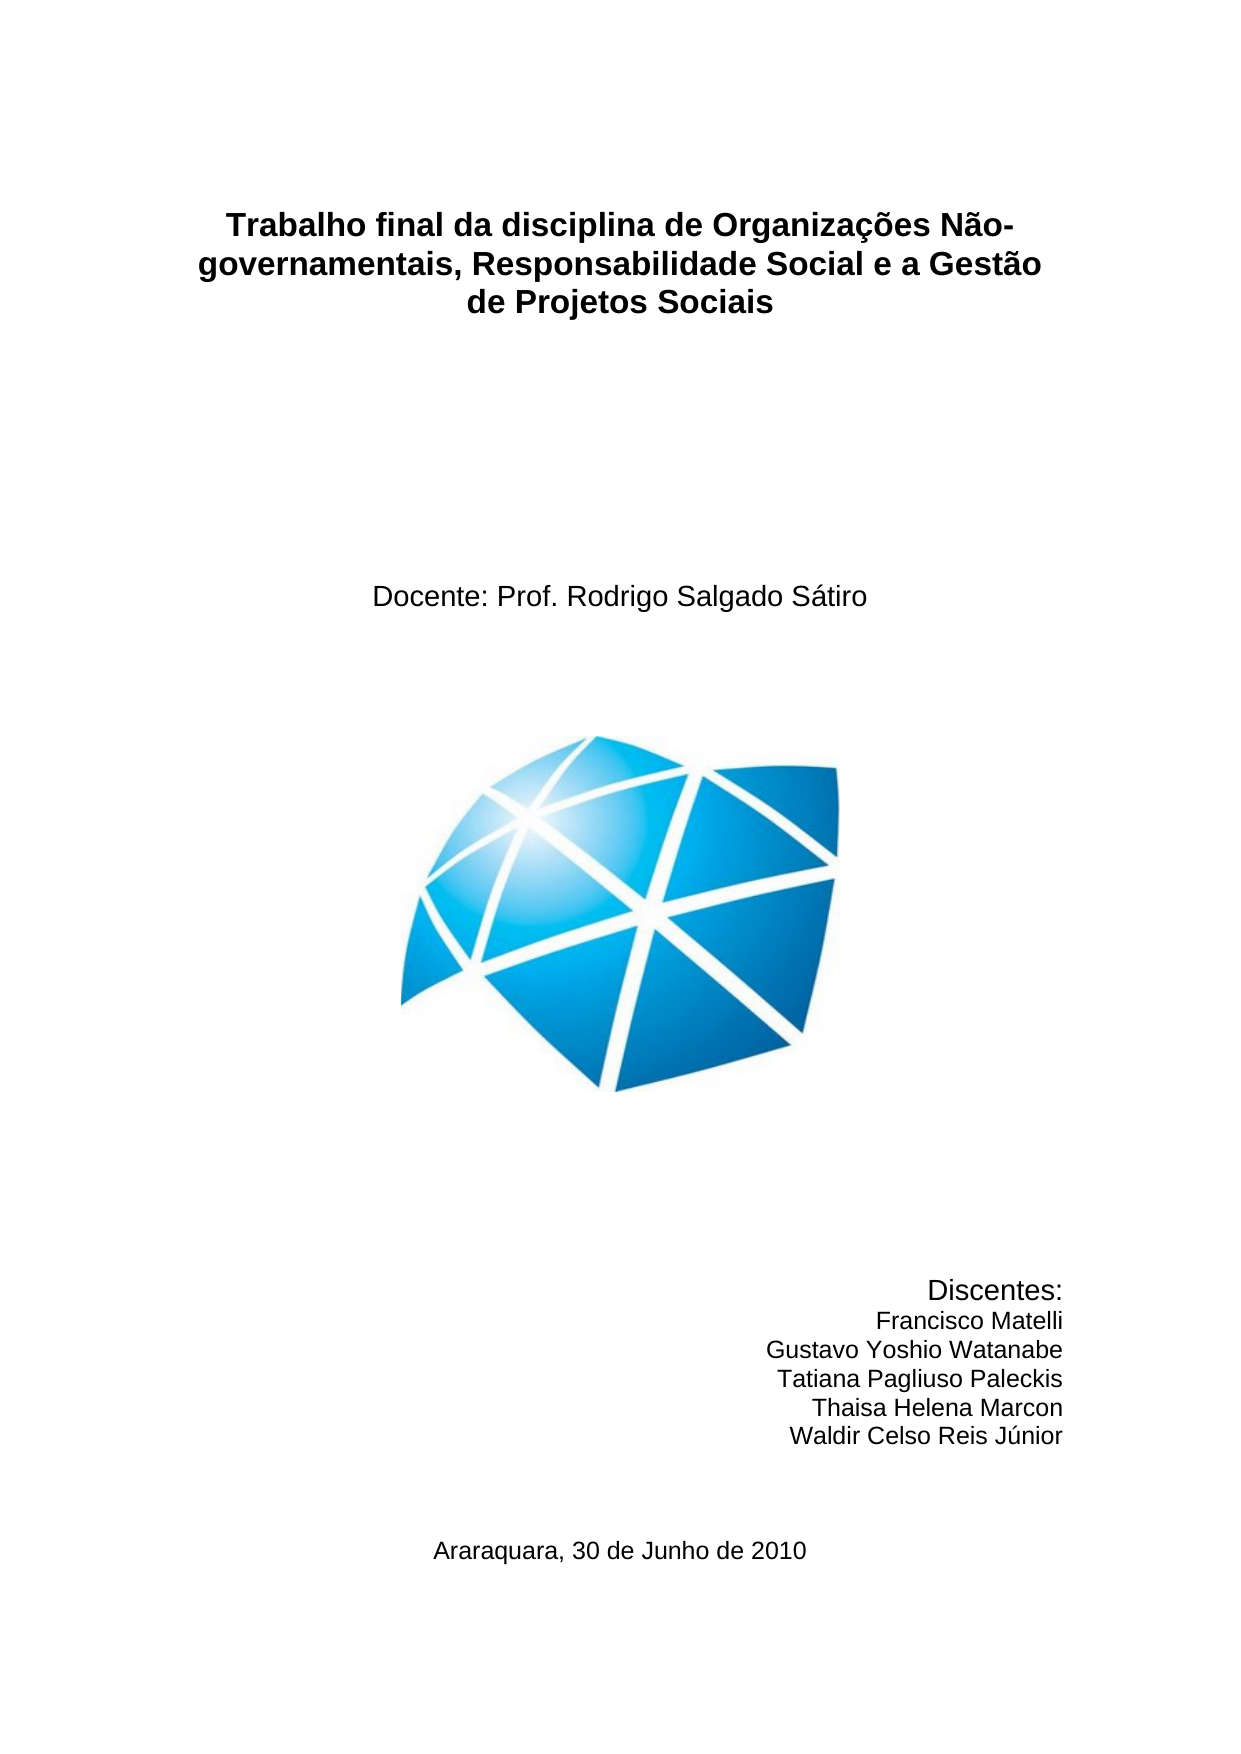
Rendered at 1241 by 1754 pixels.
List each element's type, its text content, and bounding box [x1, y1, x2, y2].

text Gustavo Yoshio Watanabe [177, 1335, 1063, 1364]
text Araraquara, 30 de Junho de 2010 [177, 1536, 1063, 1565]
text Tatiana Pagliuso Paleckis [177, 1364, 1063, 1392]
picture [400, 736, 840, 1092]
text Waldir Celso Reis Júnior [177, 1421, 1063, 1450]
text Francisco Matelli [177, 1306, 1063, 1335]
text Docente: Prof. Rodrigo Salgado Sátiro [177, 579, 1063, 613]
text Trabalho final da disciplina de Organizações Não-governamentais, Responsabilidade Social e a Gestão de Projetos Sociais [177, 205, 1063, 320]
text Thaisa Helena Marcon [177, 1392, 1063, 1421]
text Discentes: [177, 1273, 1063, 1306]
